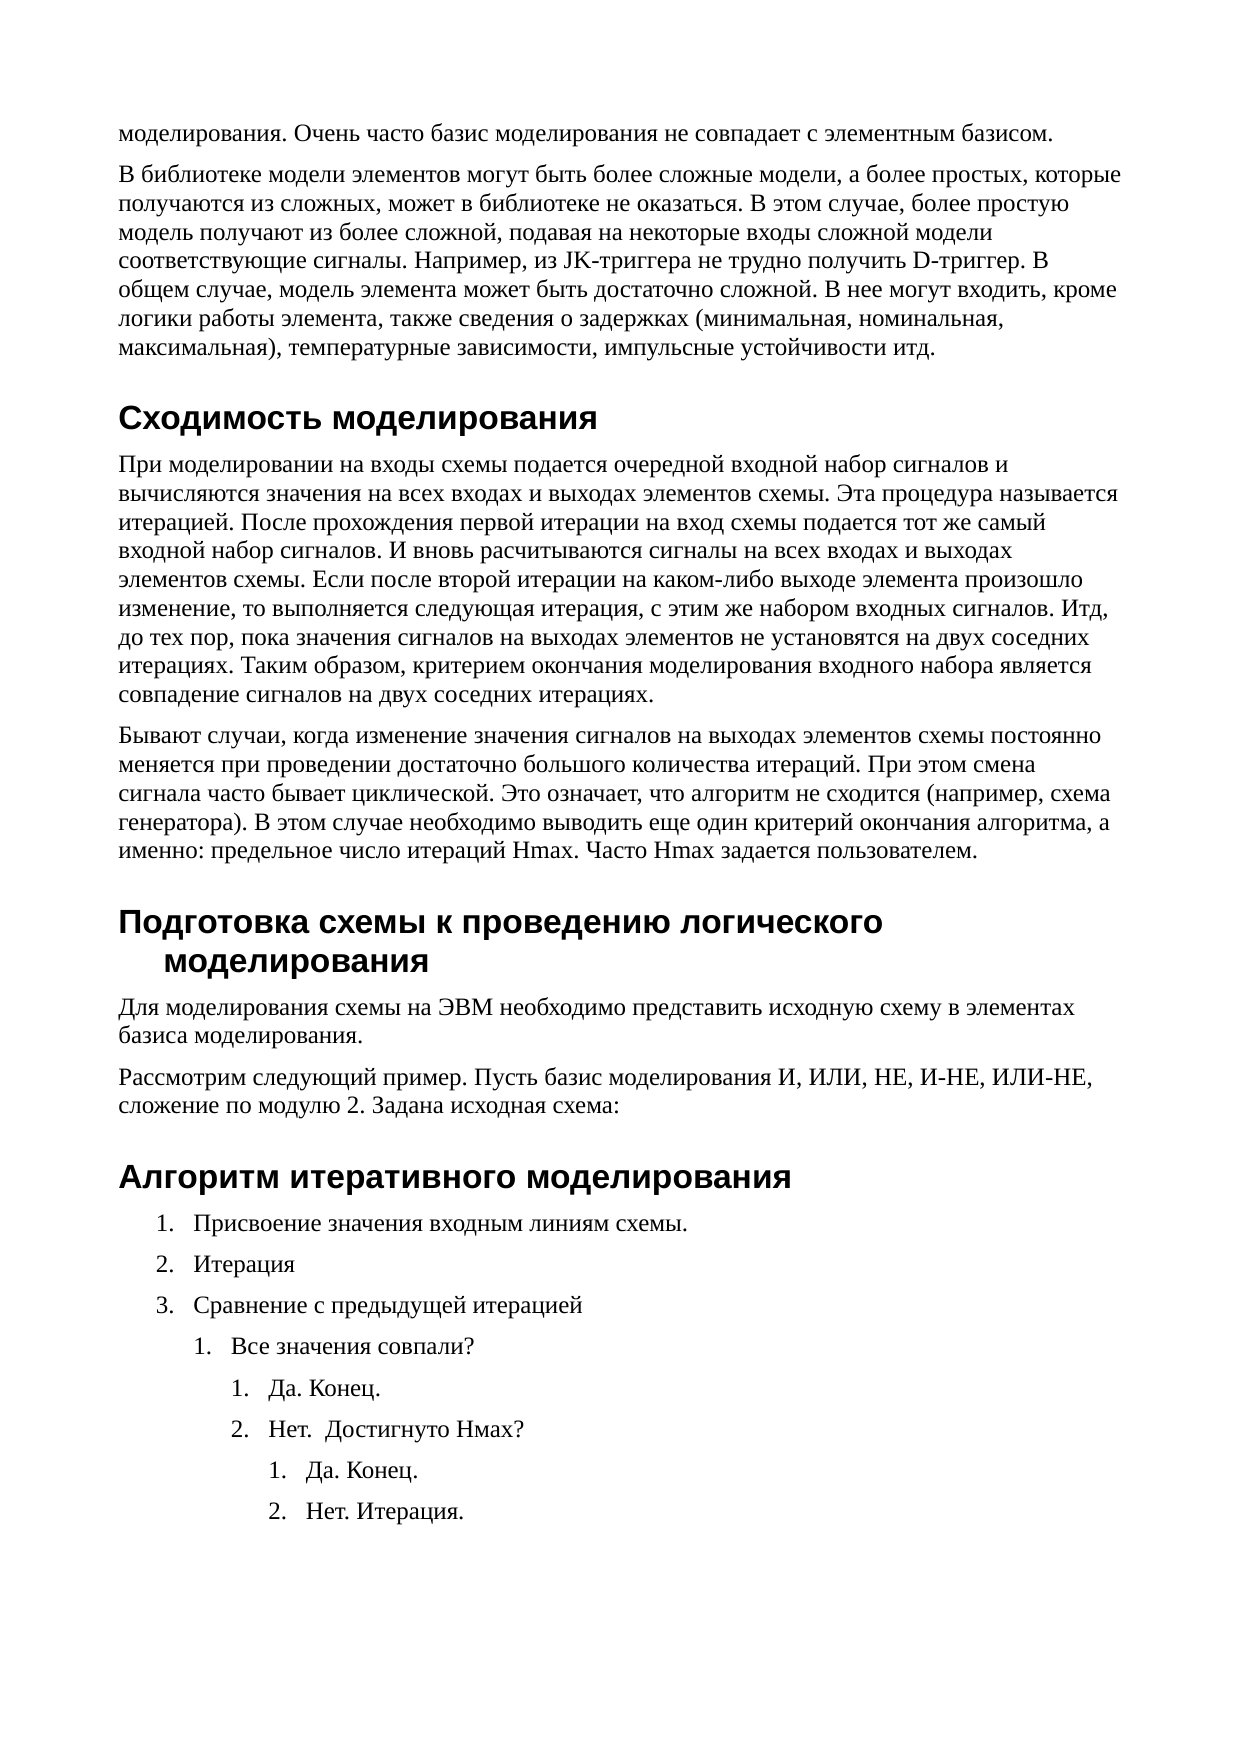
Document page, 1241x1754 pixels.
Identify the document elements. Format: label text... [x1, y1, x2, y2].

list Да. Конец. [268, 1455, 1122, 1484]
list Нет. Достигнуто Hмах? [231, 1414, 1122, 1443]
subtitle Сходимость моделирования [118, 398, 1122, 437]
text Рассмотрим следующий пример. Пусть базис моделирования И, ИЛИ, НЕ, И-НЕ, ИЛИ-НЕ, сложение по модулю 2. Задана исходная схема: [118, 1062, 1122, 1119]
text Для моделирования схемы на ЭВМ необходимо представить исходную схему в элементах базиса моделирования. [118, 992, 1122, 1049]
list Присвоение значения входным линиям схемы. [156, 1208, 1122, 1236]
list Все значения совпали? [193, 1331, 1122, 1360]
text моделирования. Очень часто базис моделирования не совпадает с элементным базисом. [118, 118, 1122, 147]
text При моделировании на входы схемы подается очередной входной набор сигналов и вычисляются значения на всех входах и выходах элементов схемы. Эта процедура называется итерацией. После прохождения первой итерации на вход схемы подается тот же самый входной набор сигналов. И вновь расчитываются сигналы на всех входах и выходах элементов схемы. Если после второй итерации на каком-либо выходе элемента произошло изменение, то выполняется следующая итерация, с этим же набором входных сигналов. Итд, до тех пор, пока значения сигналов на выходах элементов не установятся на двух соседних итерациях. Таким образом, критерием окончания моделирования входного набора является совпадение сигналов на двух соседних итерациях. [118, 449, 1122, 708]
list Сравнение с предыдущей итерацией [156, 1290, 1122, 1319]
text Бывают случаи, когда изменение значения сигналов на выходах элементов схемы постоянно меняется при проведении достаточно большого количества итераций. При этом смена сигнала часто бывает циклической. Это означает, что алгоритм не сходится (например, схема генератора). В этом случае необходимо выводить еще один критерий окончания алгоритма, а именно: предельное число итераций Hmax. Часто Hmax задается пользователем. [118, 721, 1122, 864]
list Итерация [156, 1249, 1122, 1278]
subtitle Алгоритм итеративного моделирования [118, 1157, 1122, 1195]
list Нет. Итерация. [268, 1496, 1122, 1525]
text В библиотеке модели элементов могут быть более сложные модели, а более простых, которые получаются из сложных, может в библиотеке не оказаться. В этом случае, более простую модель получают из более сложной, подавая на некоторые входы сложной модели соответствующие сигналы. Например, из JK-триггера не трудно получить D-триггер. В общем случае, модель элемента может быть достаточно сложной. В нее могут входить, кроме логики работы элемента, также сведения о задержках (минимальная, номинальная, максимальная), температурные зависимости, импульсные устойчивости итд. [118, 159, 1122, 361]
subtitle Подготовка схемы к проведению логического моделирования [118, 902, 1122, 979]
list Да. Конец. [231, 1373, 1122, 1401]
